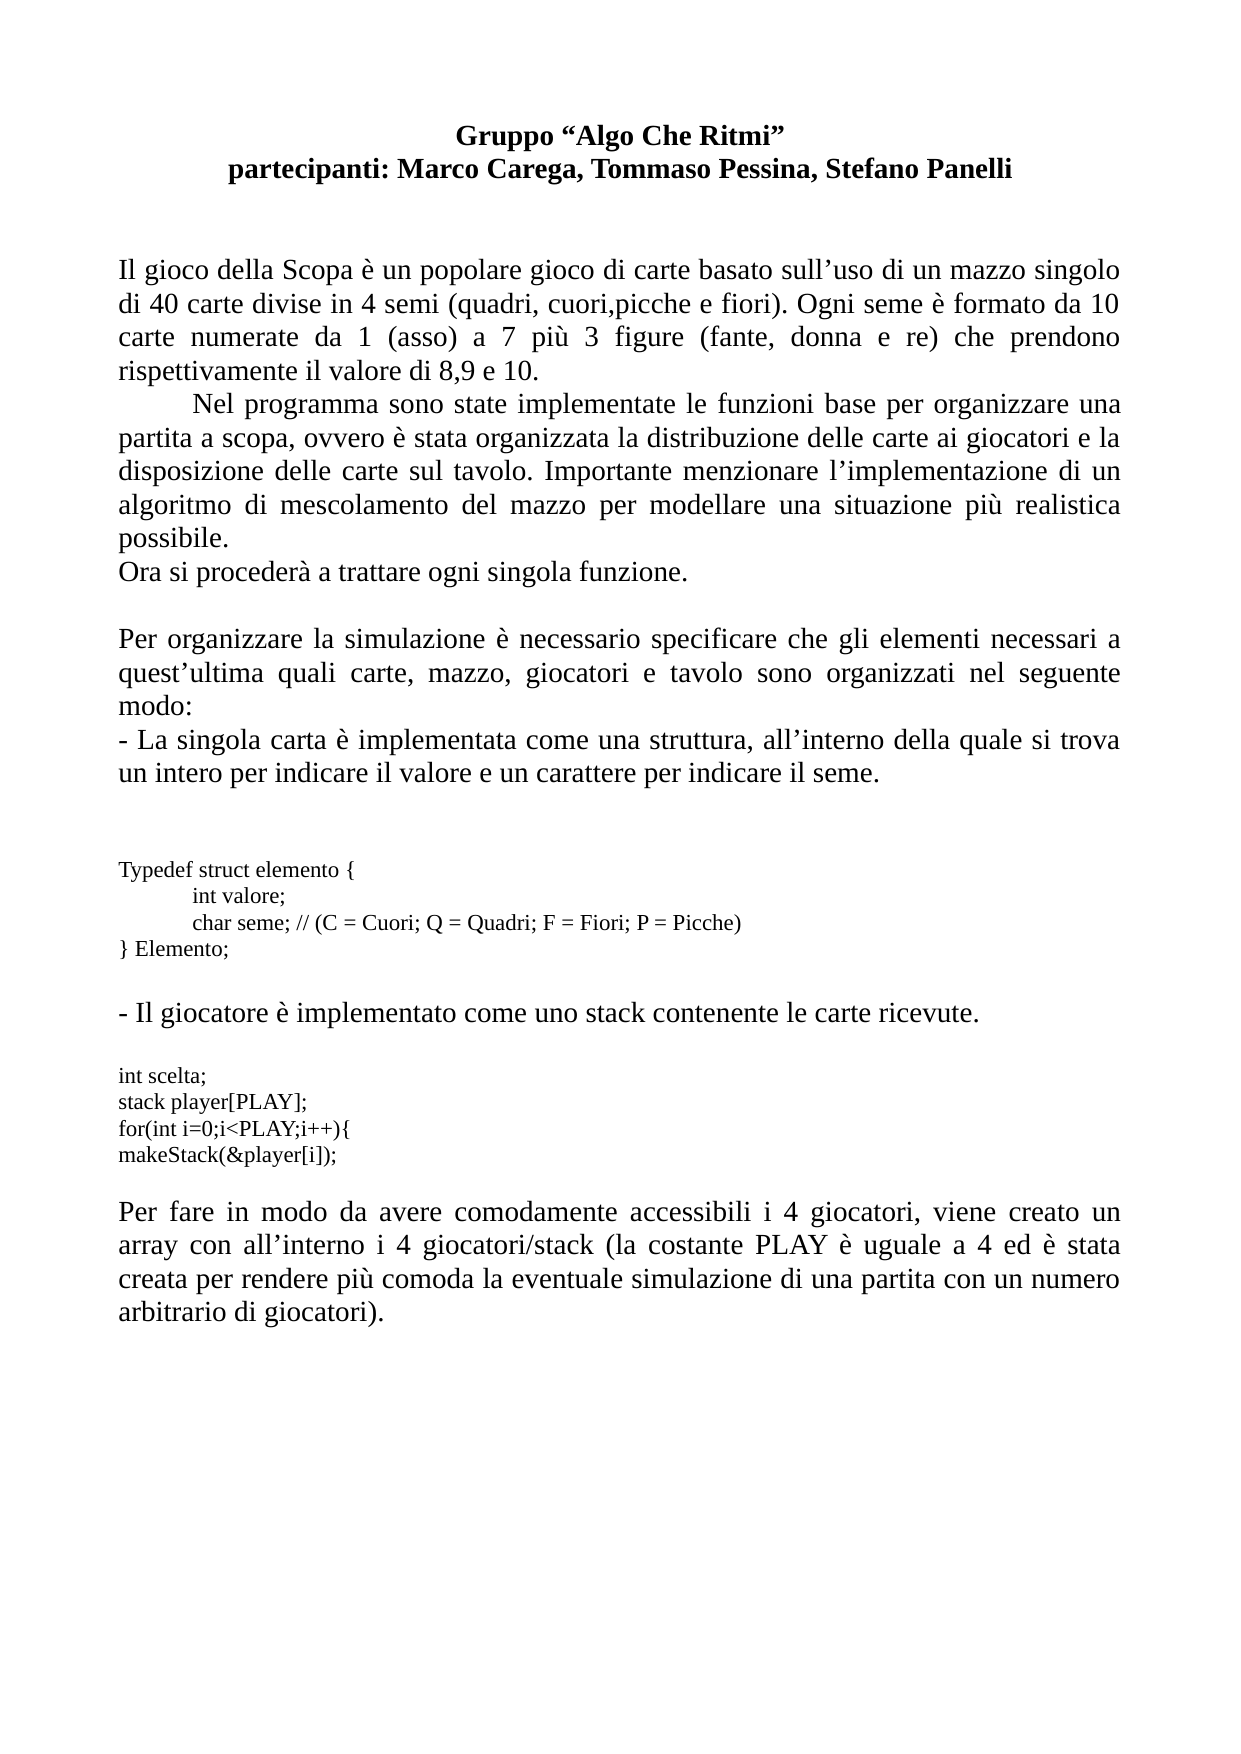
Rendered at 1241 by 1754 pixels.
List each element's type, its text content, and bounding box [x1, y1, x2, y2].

text Gruppo “Algo Che Ritmi” [118, 118, 1122, 152]
text } Elemento; [118, 935, 1122, 961]
text - La singola carta è implementata come una struttura, all’interno della quale si trova un intero per indicare il valore e un carattere per indicare il seme. [118, 722, 1122, 789]
text - Il giocatore è implementato come uno stack contenente le carte ricevute. [118, 995, 1122, 1028]
text char seme; // (C = Cuori; Q = Quadri; F = Fiori; P = Picche) [118, 909, 1122, 935]
text Il gioco della Scopa è un popolare gioco di carte basato sull’uso di un mazzo singolo di 40 carte divise in 4 semi (quadri, cuori,picche e fiori). Ogni seme è formato da 10 carte numerate da 1 (asso) a 7 più 3 figure (fante, donna e re) che prendono rispettivamente il valore di 8,9 e 10. [118, 252, 1122, 386]
text Typedef struct elemento { [118, 856, 1122, 882]
text for(int i=0;i<PLAY;i++){ [118, 1115, 1122, 1141]
text Per organizzare la simulazione è necessario specificare che gli elementi necessari a quest’ultima quali carte, mazzo, giocatori e tavolo sono organizzati nel seguente modo: [118, 621, 1122, 722]
text Nel programma sono state implementate le funzioni base per organizzare una partita a scopa, ovvero è stata organizzata la distribuzione delle carte ai giocatori e la disposizione delle carte sul tavolo. Importante menzionare l’implementazione di un algoritmo di mescolamento del mazzo per modellare una situazione più realistica possibile. [118, 386, 1122, 554]
text int valore; [118, 882, 1122, 909]
text Ora si procederà a trattare ogni singola funzione. [118, 554, 1122, 588]
text partecipanti: Marco Carega, Tommaso Pessina, Stefano Panelli [118, 152, 1122, 185]
text makeStack(&player[i]); [118, 1141, 1122, 1167]
text Per fare in modo da avere comodamente accessibili i 4 giocatori, viene creato un array con all’interno i 4 giocatori/stack (la costante PLAY è uguale a 4 ed è stata creata per rendere più comoda la eventuale simulazione di una partita con un numero arbitrario di giocatori). [118, 1194, 1122, 1328]
text stack player[PLAY]; [118, 1088, 1122, 1115]
text int scelta; [118, 1062, 1122, 1088]
